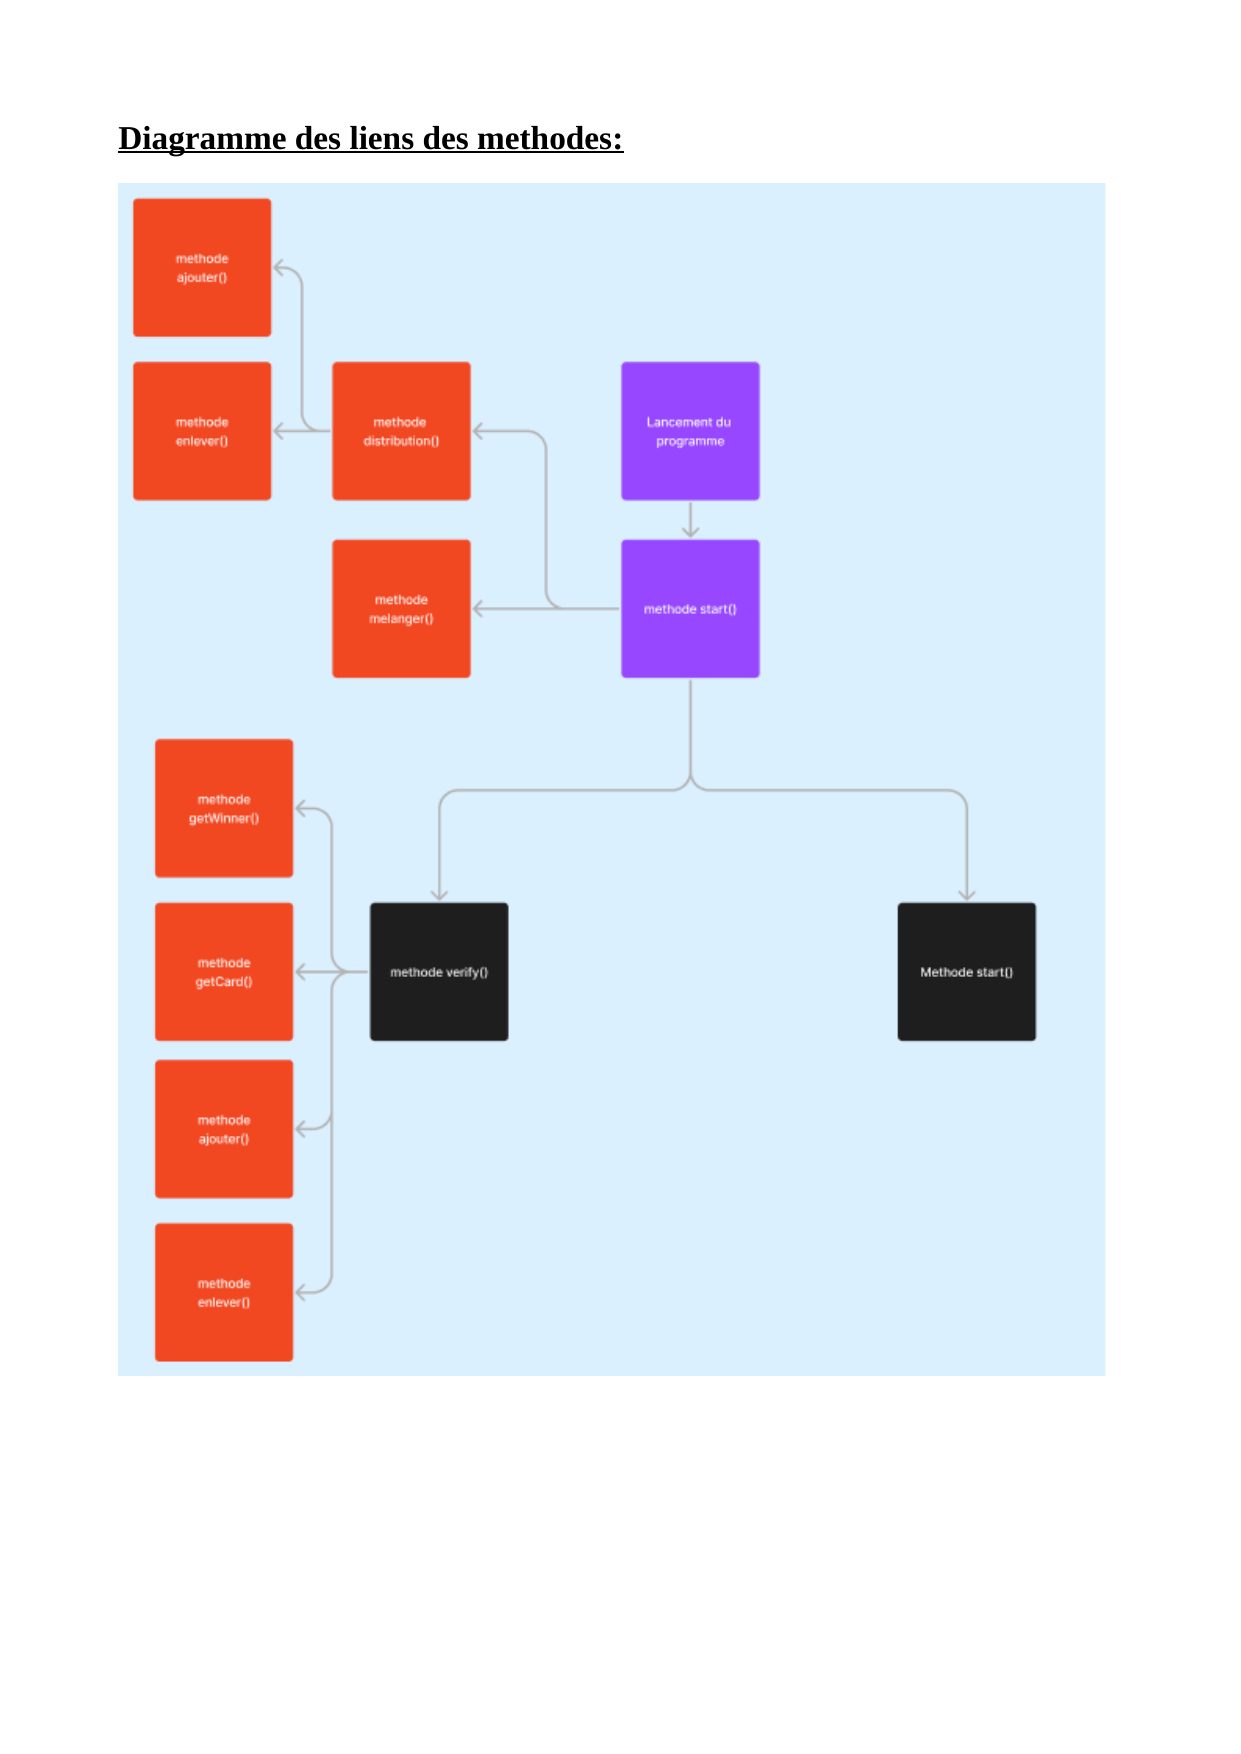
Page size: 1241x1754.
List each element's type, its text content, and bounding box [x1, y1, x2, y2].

picture [118, 183, 1106, 1376]
text Diagramme des liens des methodes: [118, 118, 1122, 156]
